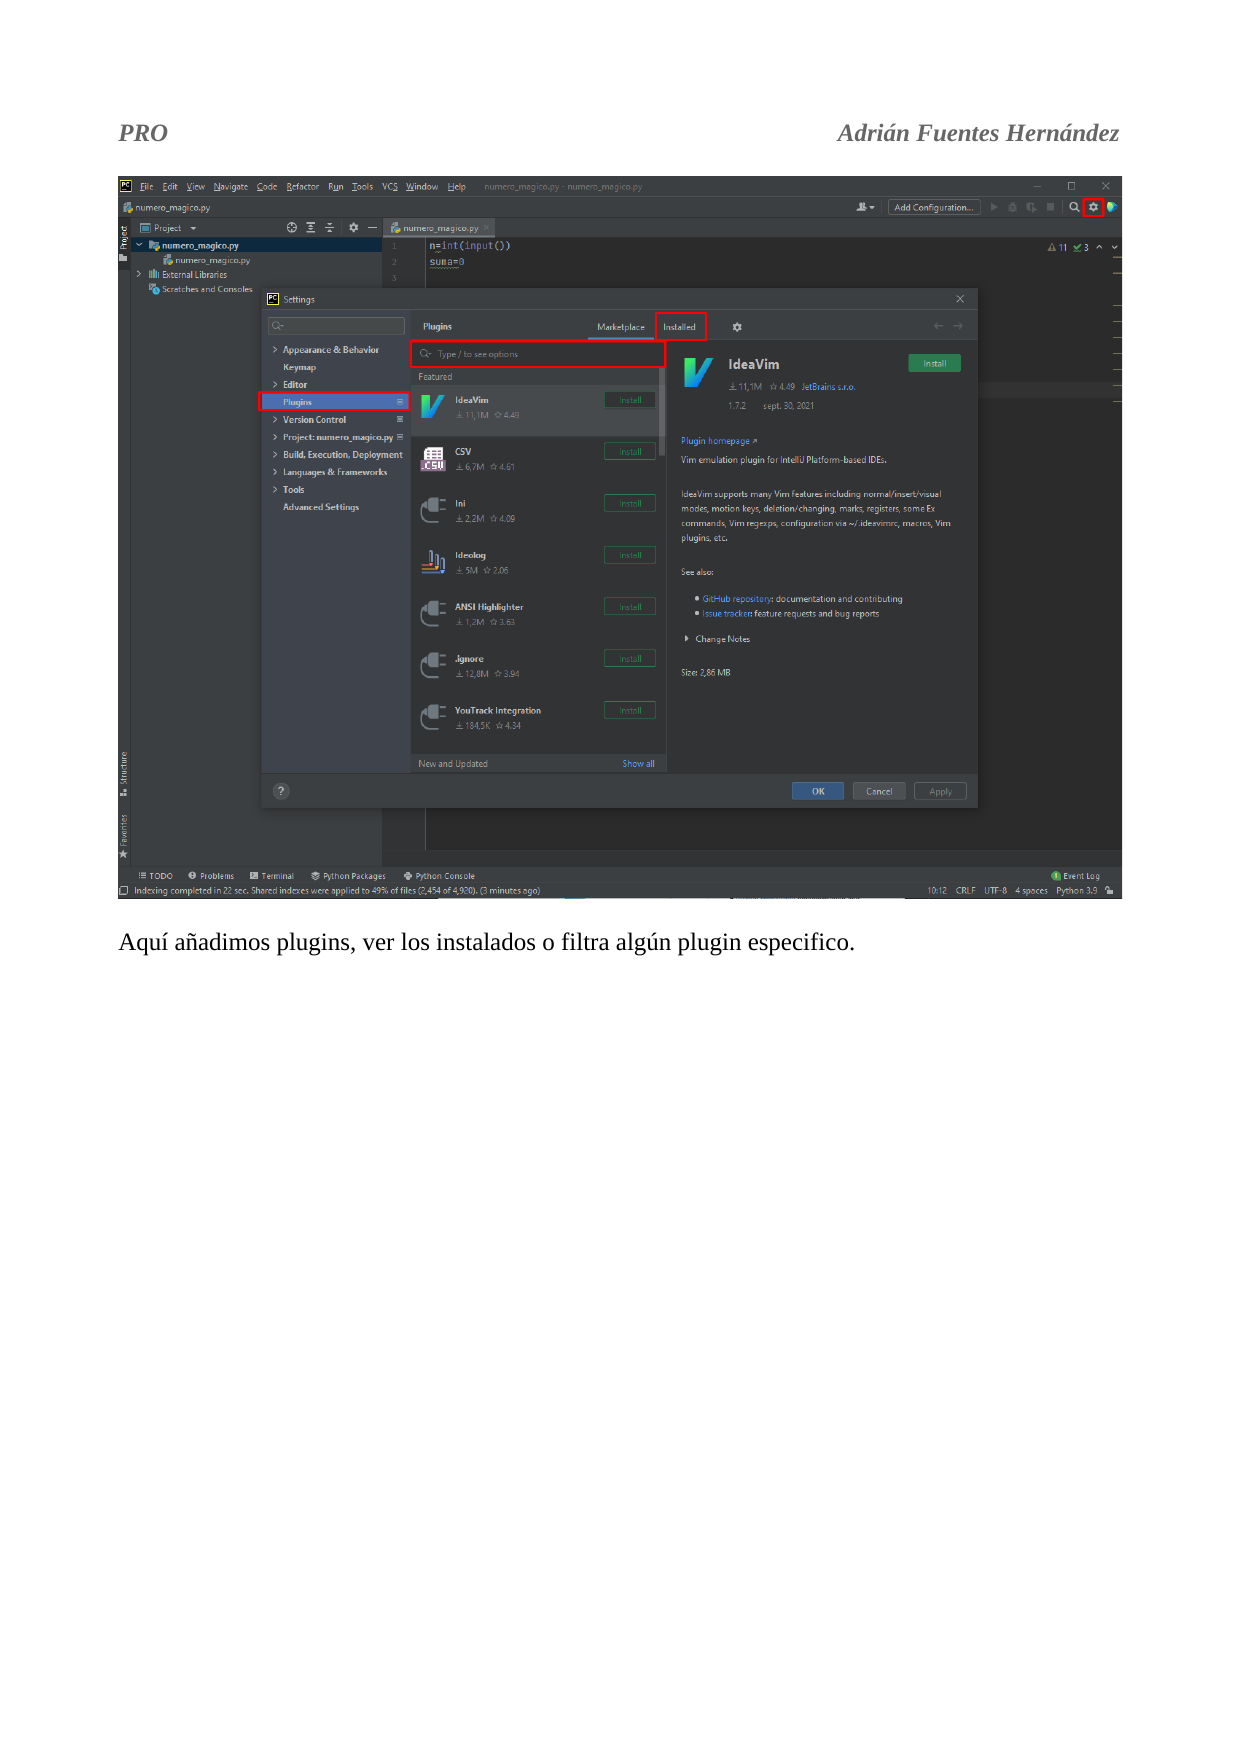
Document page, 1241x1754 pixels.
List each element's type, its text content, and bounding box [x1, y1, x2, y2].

picture [118, 176, 1123, 899]
text Aquí añadimos plugins, ver los instalados o filtra algún plugin especifico. [118, 927, 1122, 956]
